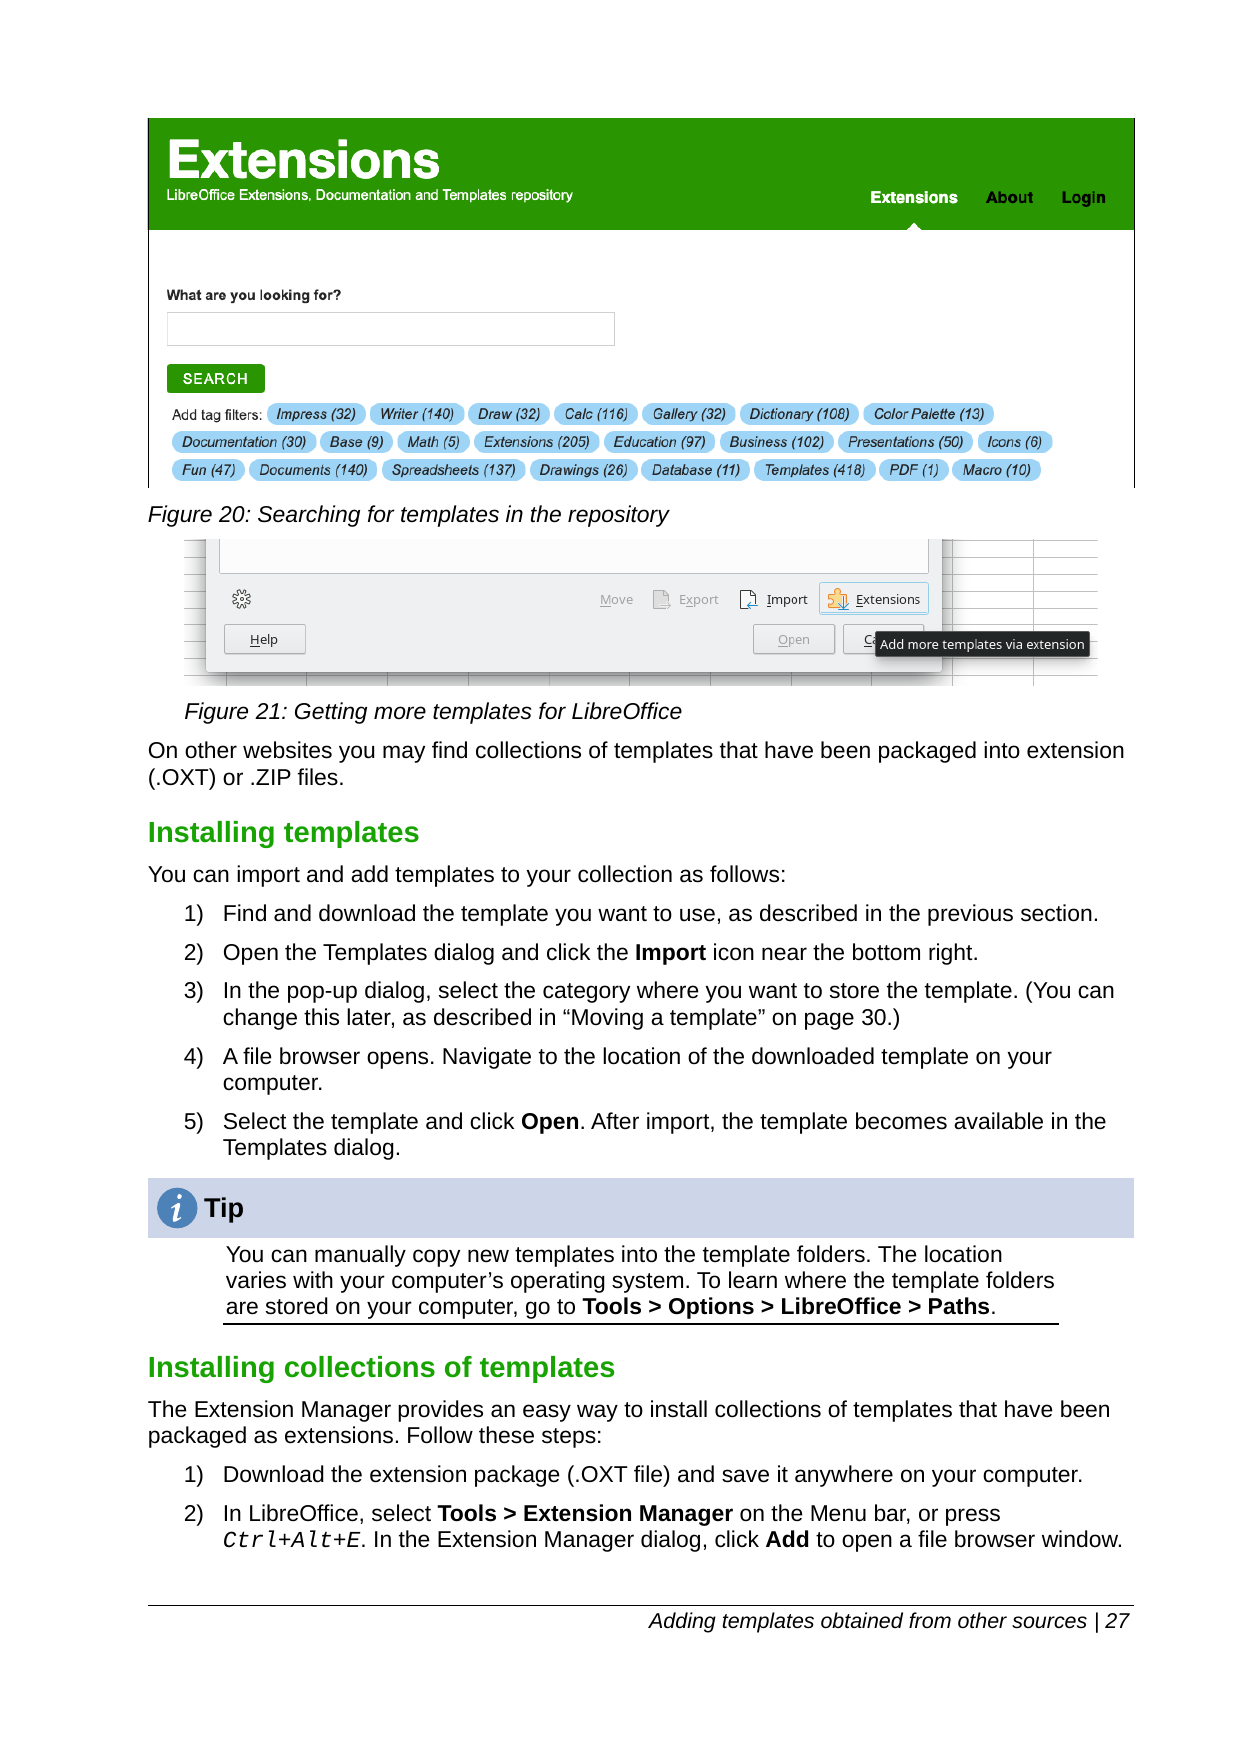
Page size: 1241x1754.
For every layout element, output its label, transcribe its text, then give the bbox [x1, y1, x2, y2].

text Figure 21: Getting more templates for LibreOffice [184, 698, 1097, 725]
list A file browser opens. Navigate to the location of the downloaded template on your computer. [204, 1043, 1134, 1095]
subtitle Tip [148, 1178, 1134, 1238]
list In LibreOffice, select Tools > Extension Manager on the Menu bar, or press Ctrl+Alt+E. In the Extension Manager dialog, click Add to open a file browser window. [204, 1500, 1134, 1554]
list Select the template and click Open. After import, the template becomes available in the Templates dialog. [204, 1108, 1134, 1161]
subtitle Installing templates [148, 815, 1134, 848]
picture [184, 539, 1098, 686]
text You can manually copy new templates into the template folders. The location varies with your computer’s operating system. To learn where the template folders are stored on your computer, go to Tools > Options > LibreOffice > Paths. [223, 1238, 1059, 1323]
text On other websites you may find collections of templates that have been packaged into extension (.OXT) or .ZIP files. [148, 737, 1134, 790]
text The Extension Manager provides an easy way to install collections of templates that have been packaged as extensions. Follow these steps: [148, 1396, 1134, 1448]
list Open the Templates dialog and click the Import icon near the bottom right. [204, 939, 1134, 965]
subtitle Installing collections of templates [148, 1350, 1134, 1383]
text Figure 20: Searching for templates in the repository [148, 501, 1134, 527]
list You can import and add templates to your collection as follows: [148, 861, 1134, 887]
list In the pop-up dialog, select the category where you want to store the template. (You can change this later, as described in “Moving a template” on page 30.) [204, 977, 1134, 1030]
list Find and download the template you want to use, as described in the previous section. [204, 900, 1134, 926]
picture [149, 118, 1134, 489]
list Download the extension package (.OXT file) and save it anywhere on your computer. [204, 1461, 1134, 1487]
